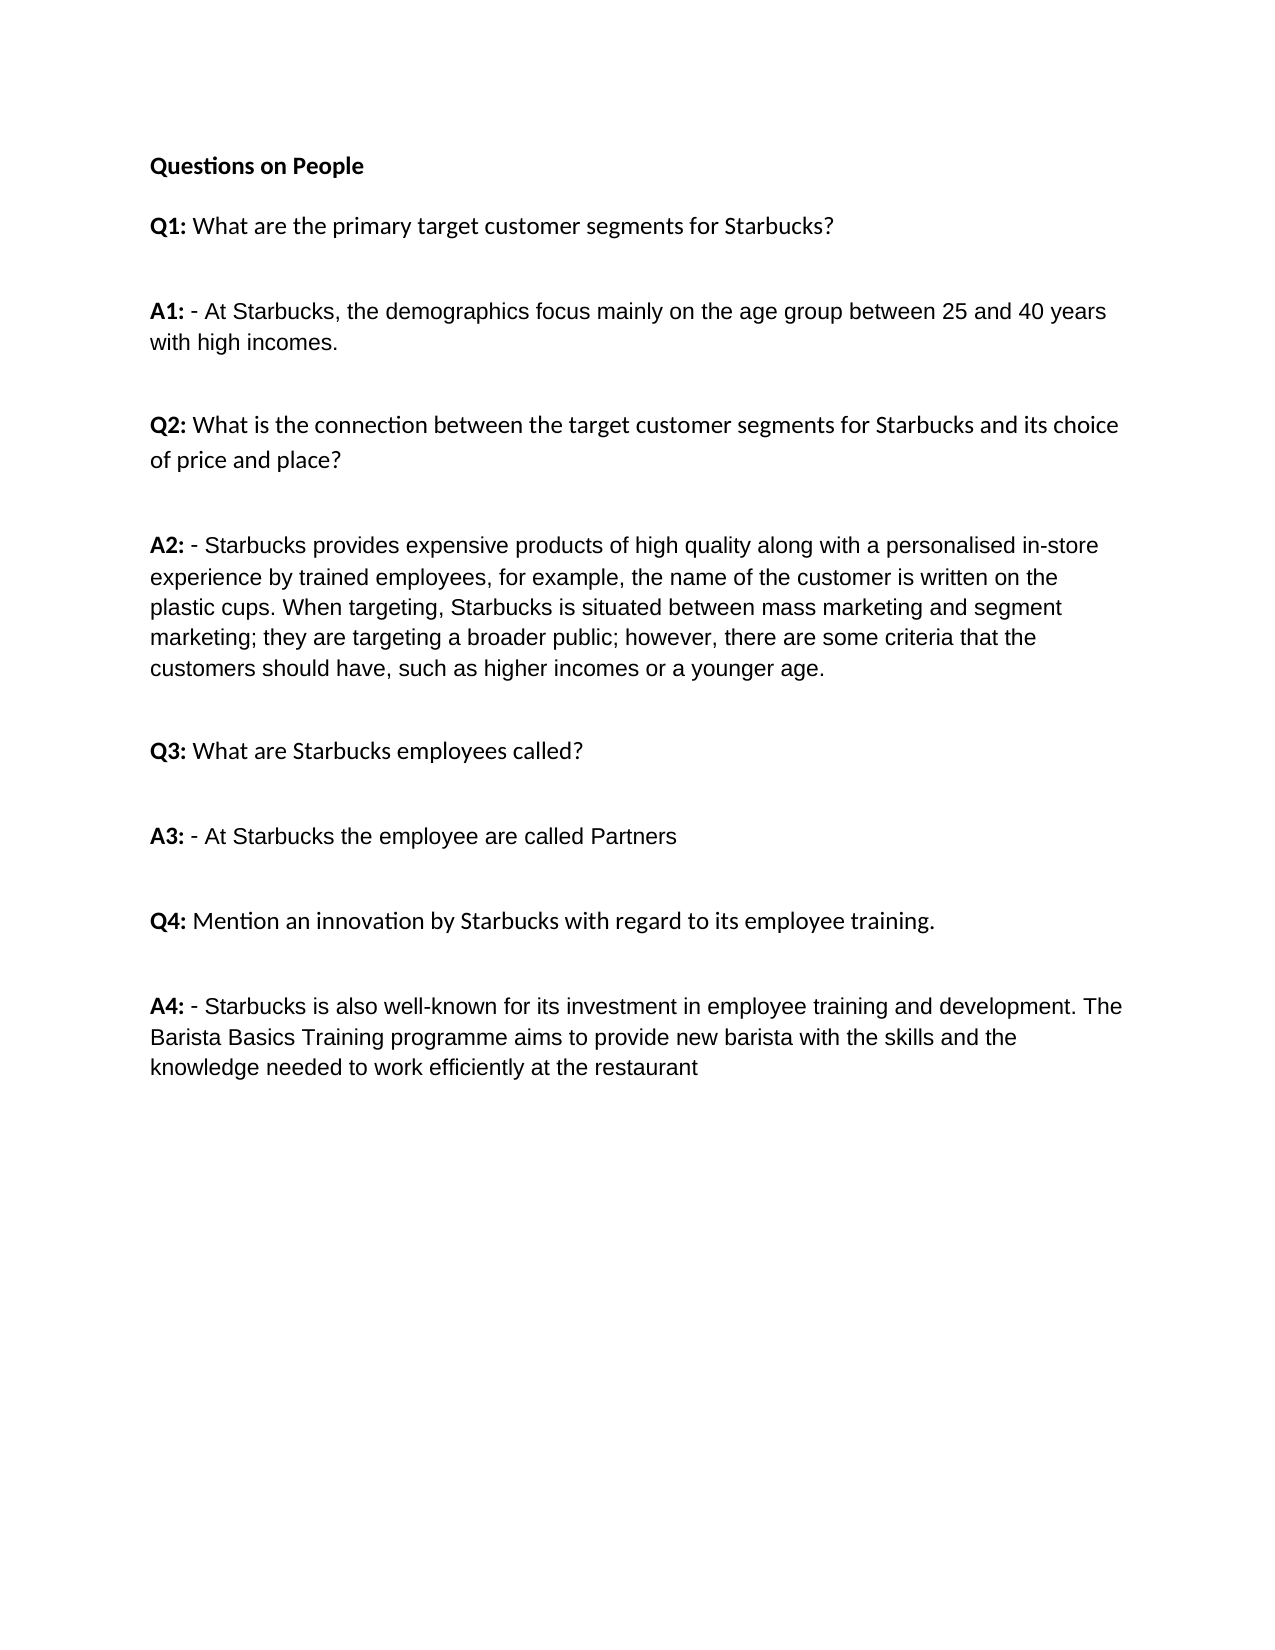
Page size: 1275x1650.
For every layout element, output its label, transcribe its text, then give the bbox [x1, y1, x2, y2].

text A4: - Starbucks is also well-known for its investment in employee training and development. The Barista Basics Training programme aims to provide new barista with the skills and the knowledge needed to work efficiently at the restaurant [150, 990, 1125, 1081]
text Questions on People [150, 150, 1125, 181]
text Q3: What are Starbucks employees called? [150, 735, 1125, 765]
text A1: - At Starbucks, the demographics focus mainly on the age group between 25 and 40 years with high incomes. [150, 295, 1125, 356]
text Q4: Mention an innovation by Starbucks with regard to its employee training. [150, 905, 1125, 935]
text A3: - At Starbucks the employee are called Partners [150, 820, 1125, 850]
text Q1: What are the primary target customer segments for Starbucks? [150, 210, 1125, 241]
text Q2: What is the connection between the target customer segments for Starbucks and its choice of price and place? [150, 409, 1125, 475]
text A2: - Starbucks provides expensive products of high quality along with a personalised in-store experience by trained employees, for example, the name of the customer is written on the plastic cups. When targeting, Starbucks is situated between mass marketing and segment marketing; they are targeting a broader public; however, there are some criteria that the customers should have, such as higher incomes or a younger age. [150, 529, 1125, 681]
